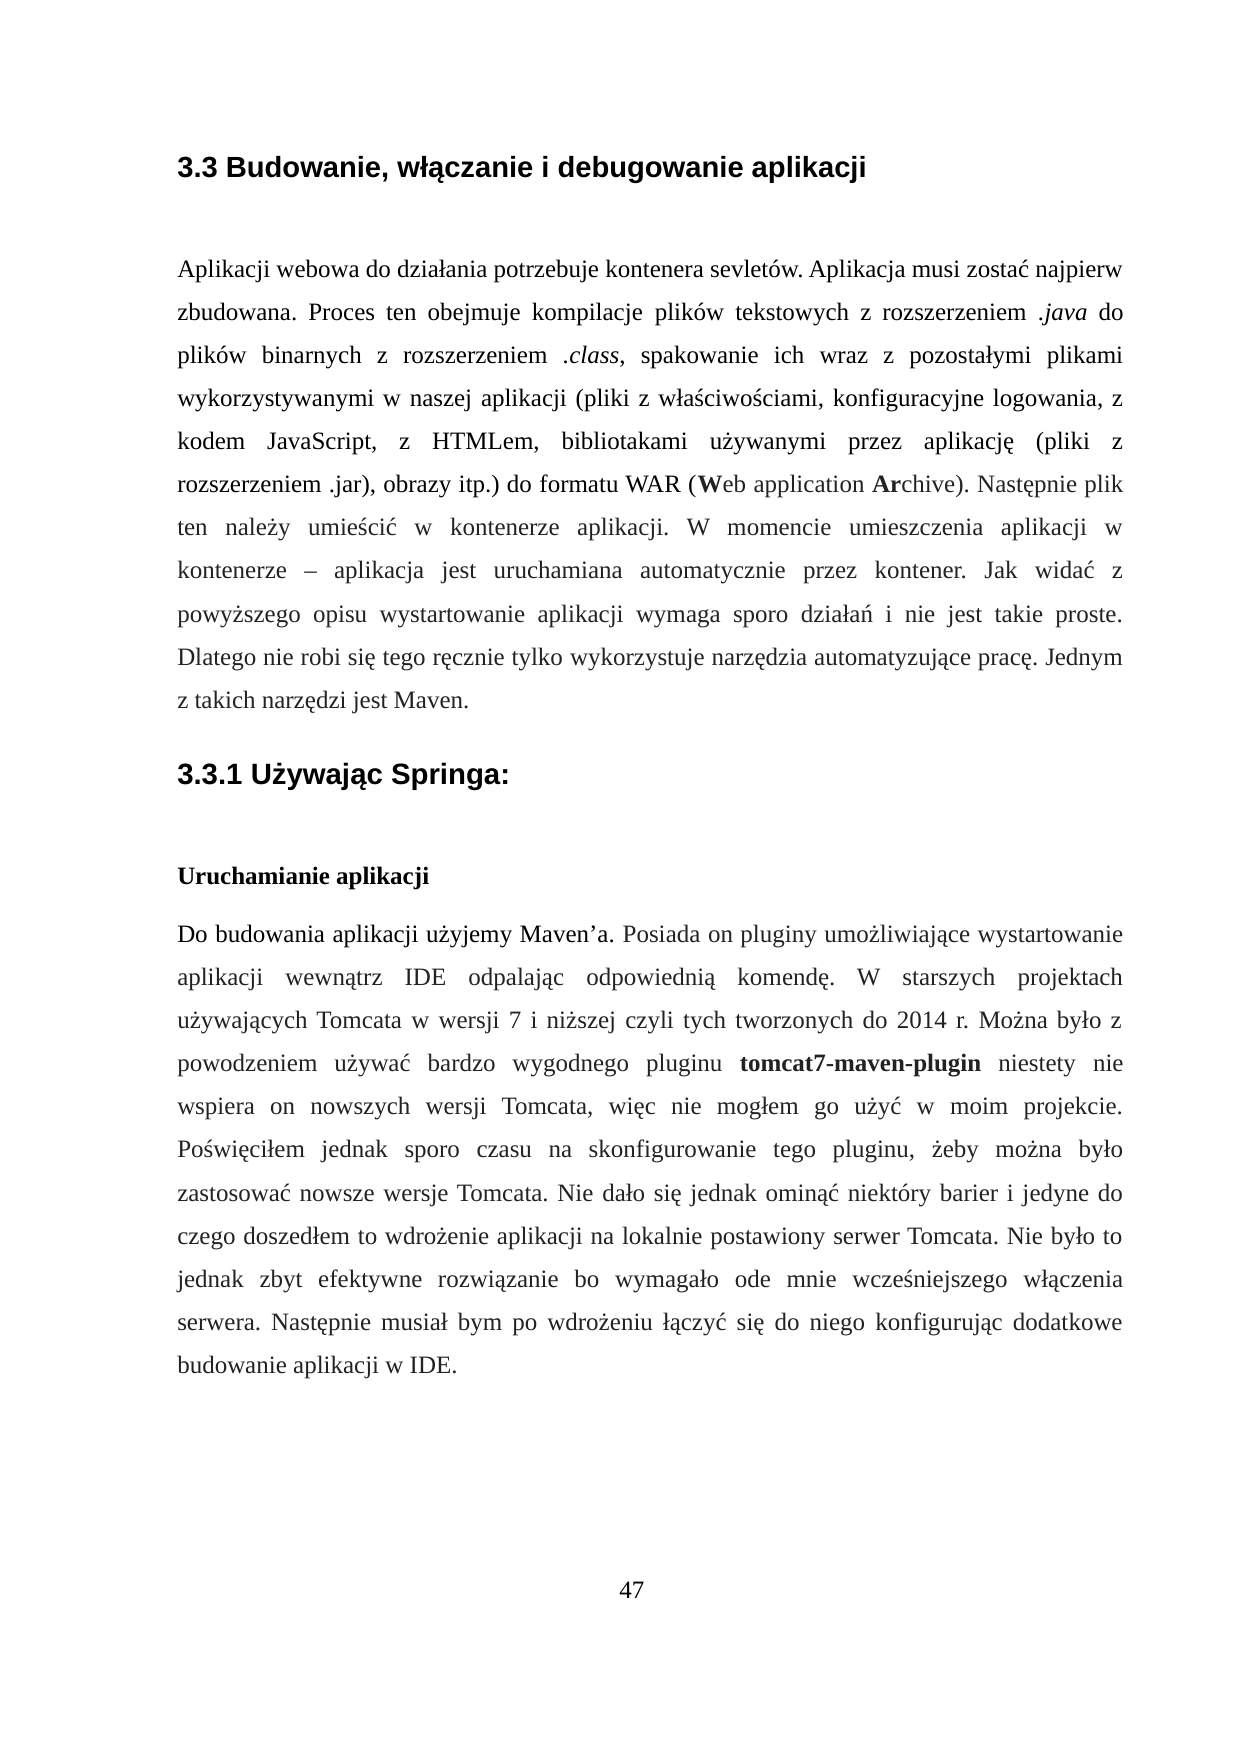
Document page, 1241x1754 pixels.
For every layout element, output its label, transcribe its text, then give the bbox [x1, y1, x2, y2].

text Aplikacji webowa do działania potrzebuje kontenera sevletów. Aplikacja musi zostać najpierw zbudowana. Proces ten obejmuje kompilacje plików tekstowych z rozszerzeniem .java do plików binarnych z rozszerzeniem .class, spakowanie ich wraz z pozostałymi plikami wykorzystywanymi w naszej aplikacji (pliki z właściwościami, konfiguracyjne logowania, z kodem JavaScript, z HTMLem, bibliotakami używanymi przez aplikację (pliki z rozszerzeniem .jar), obrazy itp.) do formatu WAR (Web application Archive). Następnie plik ten należy umieścić w kontenerze aplikacji. W momencie umieszczenia aplikacji w kontenerze – aplikacja jest uruchamiana automatycznie przez kontener. Jak widać z powyższego opisu wystartowanie aplikacji wymaga sporo działań i nie jest takie proste. Dlatego nie robi się tego ręcznie tylko wykorzystuje narzędzia automatyzujące pracę. Jednym z takich narzędzi jest Maven. [177, 254, 1123, 714]
text Do budowania aplikacji użyjemy Maven’a. Posiada on pluginy umożliwiające wystartowanie aplikacji wewnątrz IDE odpalając odpowiednią komendę. W starszych projektach używających Tomcata w wersji 7 i niższej czyli tych tworzonych do 2014 r. Można było z powodzeniem używać bardzo wygodnego pluginu tomcat7-maven-plugin niestety nie wspiera on nowszych wersji Tomcata, więc nie mogłem go użyć w moim projekcie. Poświęciłem jednak sporo czasu na skonfigurowanie tego pluginu, żeby można było zastosować nowsze wersje Tomcata. Nie dało się jednak ominąć niektóry barier i jedyne do czego doszedłem to wdrożenie aplikacji na lokalnie postawiony serwer Tomcata. Nie było to jednak zbyt efektywne rozwiązanie bo wymagało ode mnie wcześniejszego włączenia serwera. Następnie musiał bym po wdrożeniu łączyć się do niego konfigurując dodatkowe budowanie aplikacji w IDE. [177, 919, 1123, 1379]
subtitle 3.3 Budowanie, włączanie i debugowanie aplikacji [177, 150, 1123, 183]
subtitle 3.3.1 Używając Springa: [177, 757, 1123, 791]
text Uruchamianie aplikacji [177, 861, 1123, 890]
